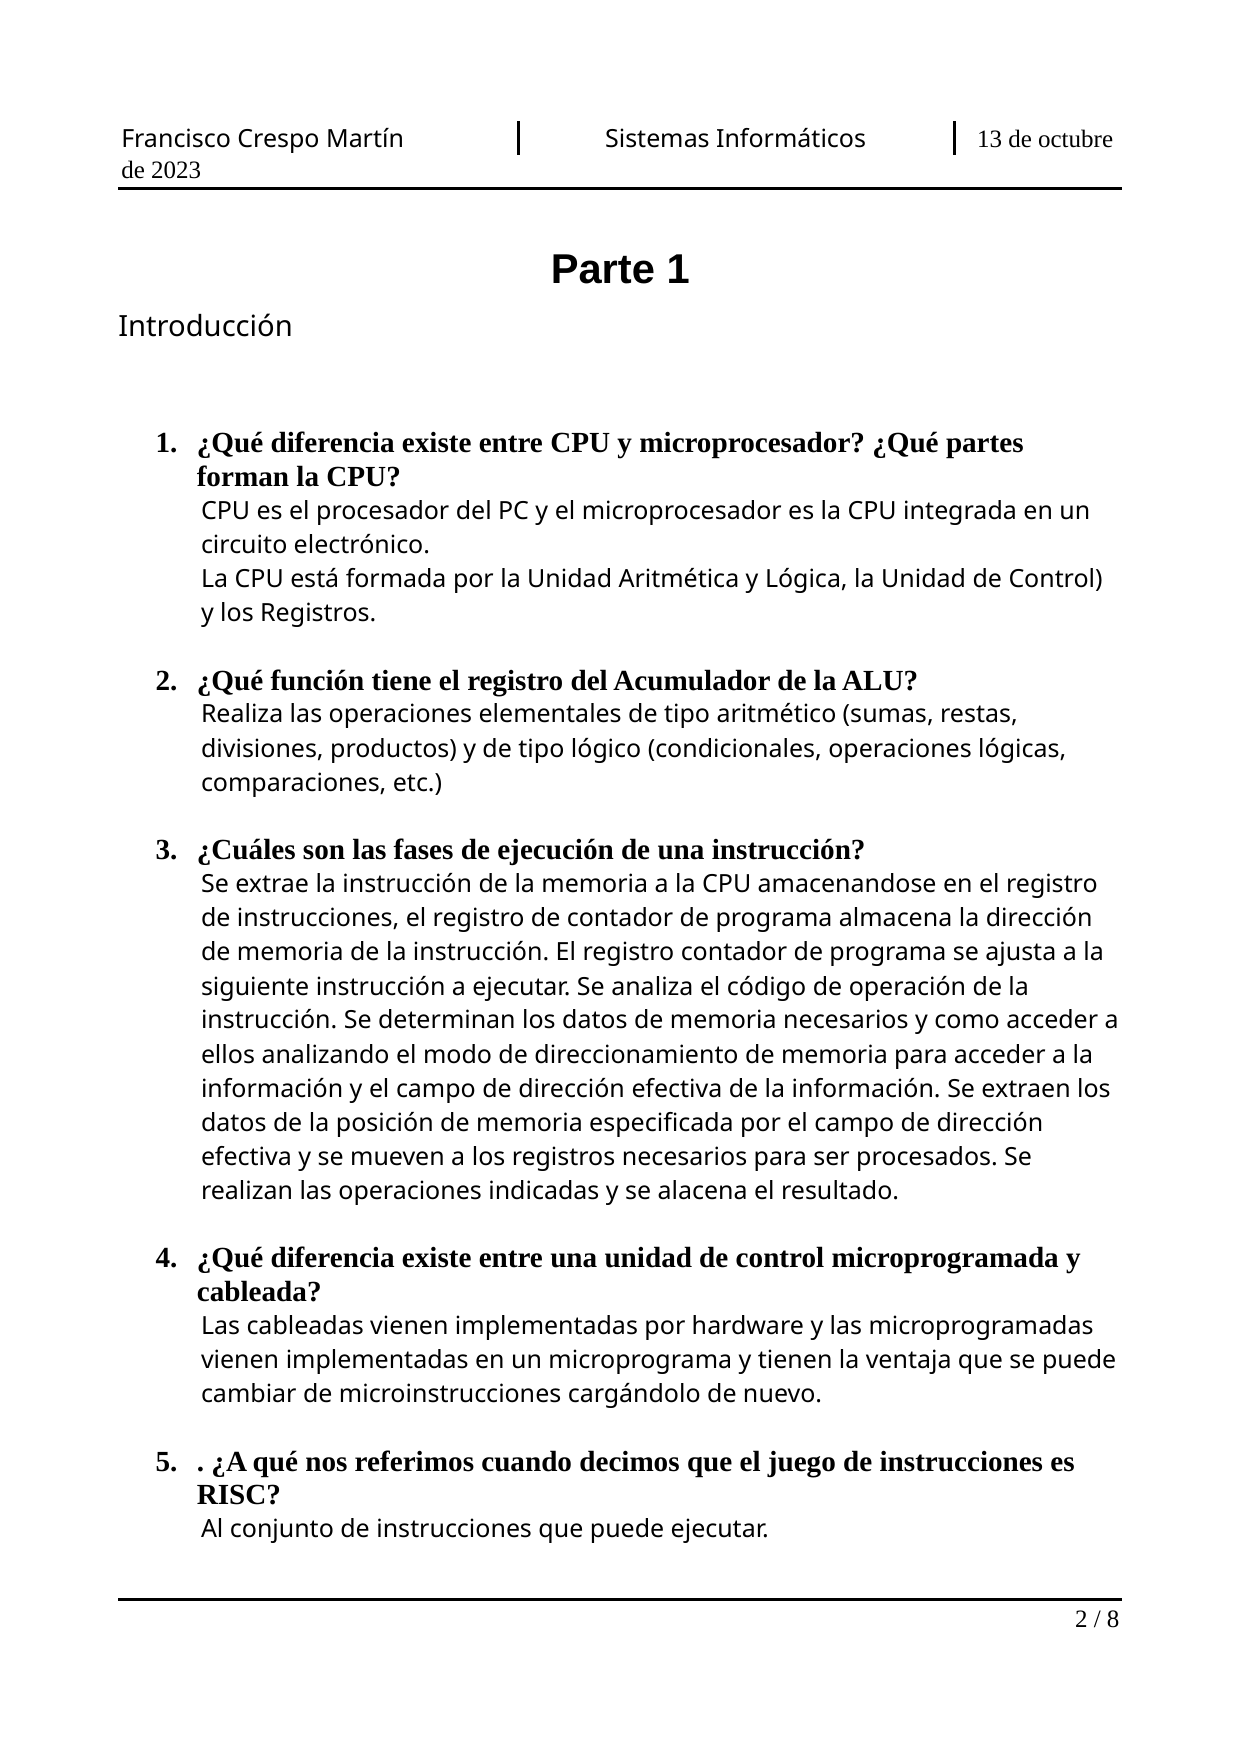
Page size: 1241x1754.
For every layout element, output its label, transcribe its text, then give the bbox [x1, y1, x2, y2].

subtitle . ¿A qué nos referimos cuando decimos que el juego de instrucciones es RISC? [155, 1444, 1122, 1511]
subtitle Se extrae la instrucción de la memoria a la CPU amacenandose en el registro de instrucciones, el registro de contador de programa almacena la dirección de memoria de la instrucción. El registro contador de programa se ajusta a la siguiente instrucción a ejecutar. Se analiza el código de operación de la instrucción. Se determinan los datos de memoria necesarios y como acceder a ellos analizando el modo de direccionamiento de memoria para acceder a la información y el campo de dirección efectiva de la información. Se extraen los datos de la posición de memoria especificada por el campo de dirección efectiva y se mueven a los registros necesarios para ser procesados. Se realizan las operaciones indicadas y se alacena el resultado. [201, 866, 1122, 1207]
text Introducción [118, 305, 1122, 344]
subtitle ¿Cuáles son las fases de ejecución de una instrucción? [155, 832, 1122, 866]
subtitle ¿Qué diferencia existe entre CPU y microprocesador? ¿Qué partes forman la CPU? [155, 425, 1122, 492]
subtitle Al conjunto de instrucciones que puede ejecutar. [201, 1511, 1122, 1545]
subtitle ¿Qué diferencia existe entre una unidad de control microprogramada y cableada? [155, 1241, 1122, 1308]
subtitle CPU es el procesador del PC y el microprocesador es la CPU integrada en un circuito electrónico. [201, 492, 1122, 560]
subtitle Las cableadas vienen implementadas por hardware y las microprogramadas vienen implementadas en un microprograma y tienen la ventaja que se puede cambiar de microinstrucciones cargándolo de nuevo. [201, 1308, 1122, 1410]
subtitle ¿Qué función tiene el registro del Acumulador de la ALU? [155, 663, 1122, 696]
subtitle La CPU está formada por la Unidad Aritmética y Lógica, la Unidad de Control) y los Registros. [201, 560, 1122, 628]
subtitle Realiza las operaciones elementales de tipo aritmético (sumas, restas, divisiones, productos) y de tipo lógico (condicionales, operaciones lógicas, comparaciones, etc.) [201, 696, 1122, 798]
subtitle Parte 1 [118, 244, 1122, 292]
